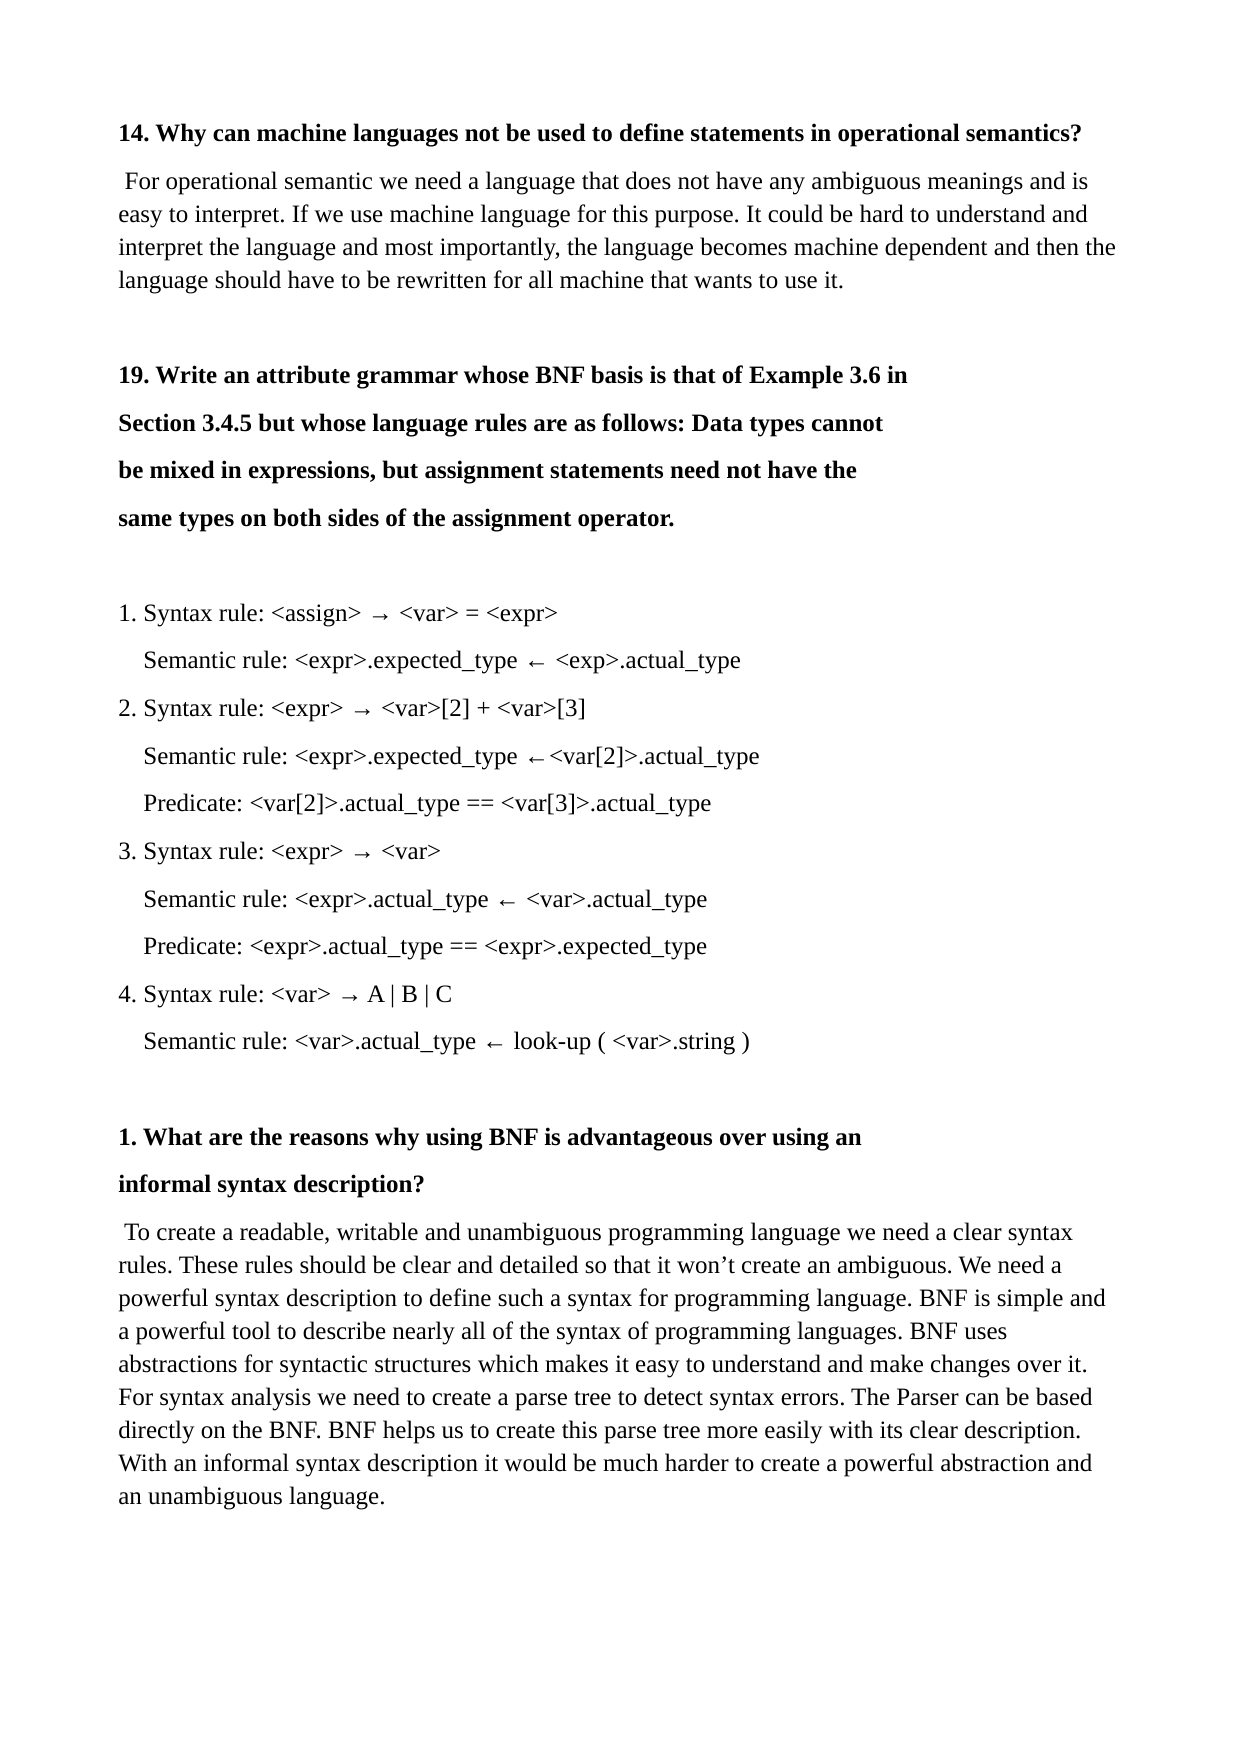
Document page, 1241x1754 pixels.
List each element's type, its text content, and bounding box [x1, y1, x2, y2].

text For operational semantic we need a language that does not have any ambiguous meanings and is easy to interpret. If we use machine language for this purpose. It could be hard to understand and interpret the language and most importantly, the language becomes machine dependent and then the language should have to be rewritten for all machine that wants to use it. [118, 166, 1122, 293]
text be mixed in expressions, but assignment statements need not have the [118, 455, 1122, 484]
text same types on both sides of the assignment operator. [118, 503, 1122, 532]
text 19. Write an attribute grammar whose BNF basis is that of Example 3.6 in [118, 360, 1122, 389]
text 14. Why can machine languages not be used to define statements in operational semantics? [118, 118, 1122, 147]
text To create a readable, writable and unambiguous programming language we need a clear syntax rules. These rules should be clear and detailed so that it won’t create an ambiguous. We need a powerful syntax description to define such a syntax for programming language. BNF is simple and a powerful tool to describe nearly all of the syntax of programming languages. BNF uses abstractions for syntactic structures which makes it easy to understand and make changes over it. For syntax analysis we need to create a parse tree to detect syntax errors. The Parser can be based directly on the BNF. BNF helps us to create this parse tree more easily with its clear description. With an informal syntax description it would be much harder to create a powerful abstraction and an unambiguous language. [118, 1217, 1122, 1510]
text 1. Syntax rule: <assign> → <var> = <expr> [118, 598, 1122, 627]
text Semantic rule: <expr>.expected_type ← <exp>.actual_type [118, 646, 1122, 674]
text 4. Syntax rule: <var> → A | B | C [118, 979, 1122, 1008]
text Predicate: <var[2]>.actual_type == <var[3]>.actual_type [118, 788, 1122, 817]
text 2. Syntax rule: <expr> → <var>[2] + <var>[3] [118, 693, 1122, 722]
text Semantic rule: <expr>.expected_type ←<var[2]>.actual_type [118, 741, 1122, 769]
text Semantic rule: <expr>.actual_type ← <var>.actual_type [118, 884, 1122, 912]
text informal syntax description? [118, 1169, 1122, 1198]
text Predicate: <expr>.actual_type == <expr>.expected_type [118, 931, 1122, 960]
text Semantic rule: <var>.actual_type ← look-up ( <var>.string ) [118, 1026, 1122, 1055]
text 1. What are the reasons why using BNF is advantageous over using an [118, 1122, 1122, 1150]
text 3. Syntax rule: <expr> → <var> [118, 836, 1122, 865]
text Section 3.4.5 but whose language rules are as follows: Data types cannot [118, 408, 1122, 436]
